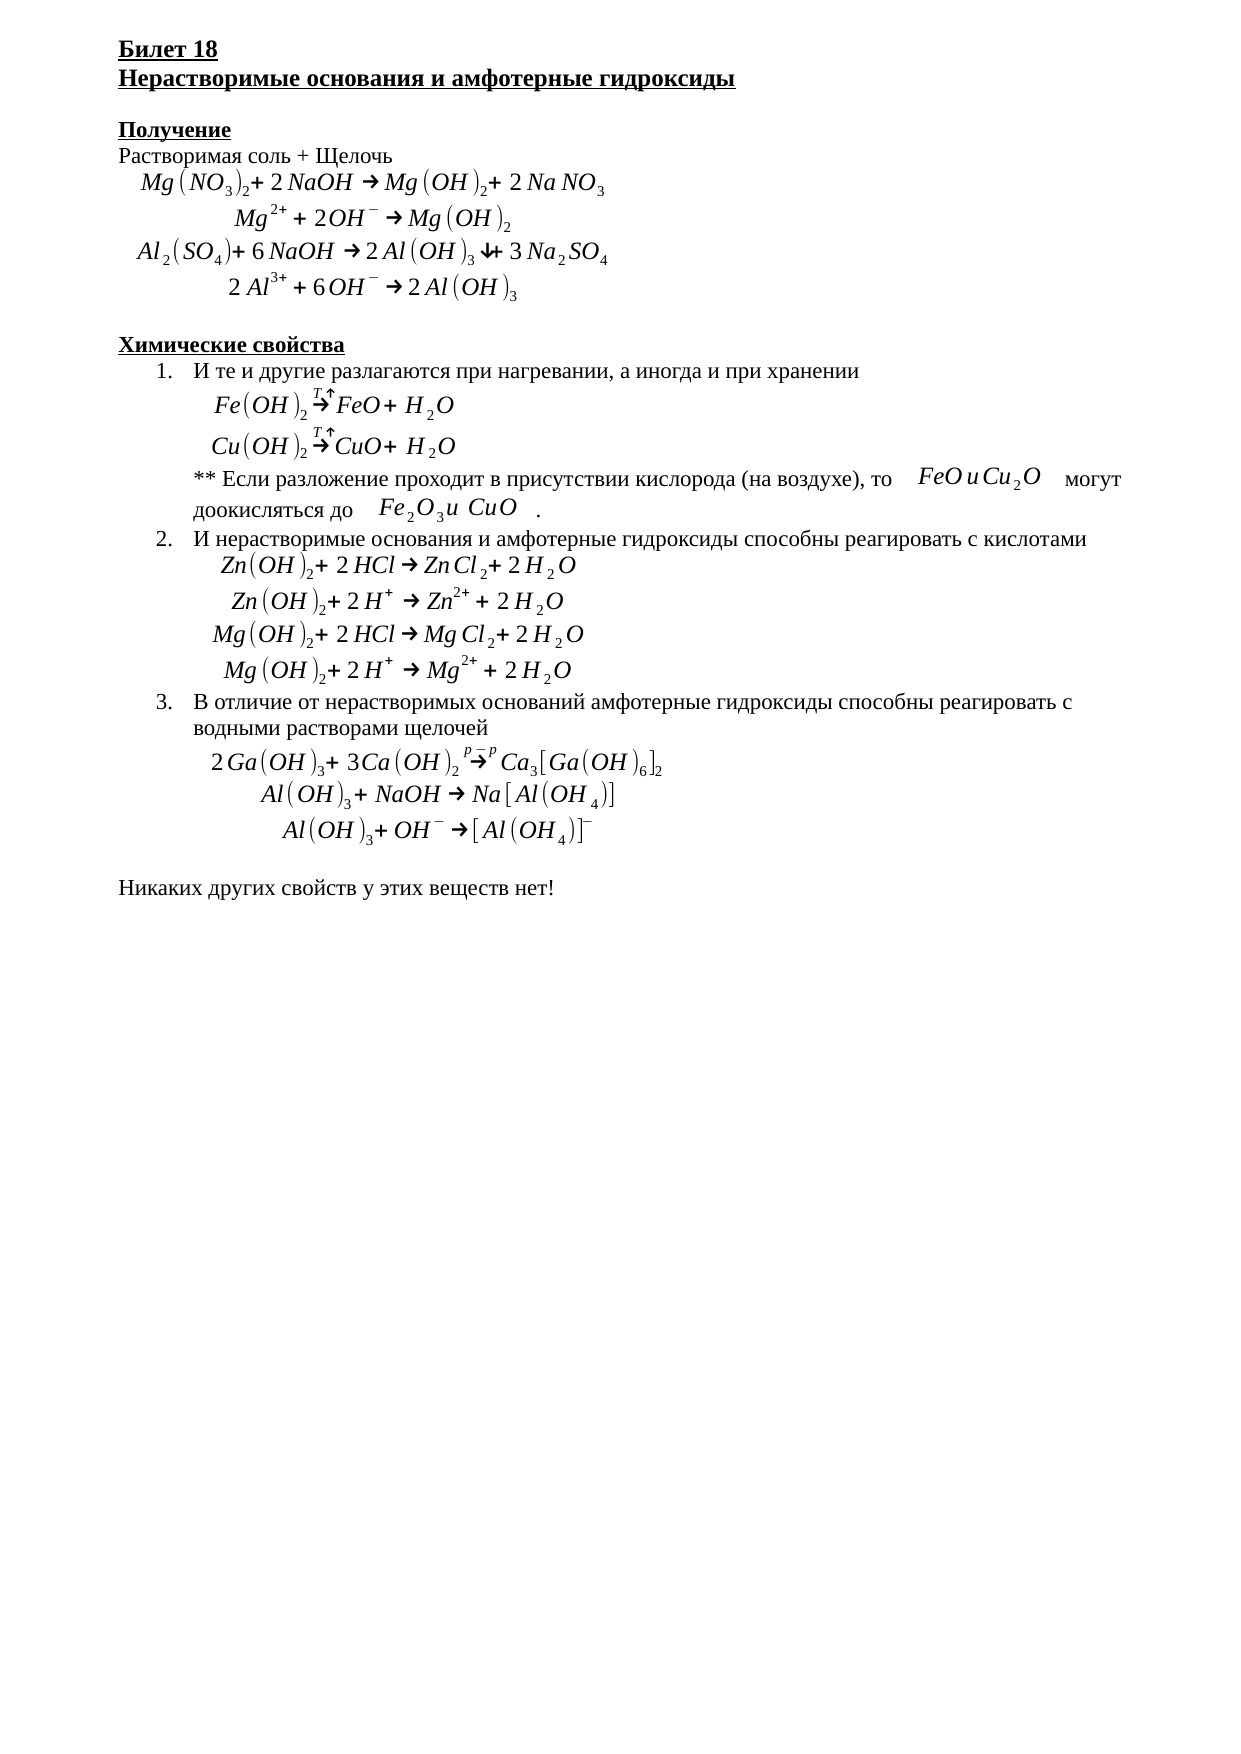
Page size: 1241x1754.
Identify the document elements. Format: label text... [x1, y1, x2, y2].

list ** Если разложение проходит в присутствии кислорода (на воздухе), то могут доокисляться до . [156, 463, 1122, 525]
list И нерастворимые основания и амфотерные гидроксиды способны реагировать с кислотами [156, 525, 1122, 552]
list В отличие от нерастворимых оснований амфотерные гидроксиды способны реагировать с водными растворами щелочей [156, 688, 1122, 740]
text Химические свойства [118, 331, 1122, 358]
text Никаких других свойств у этих веществ нет! [118, 874, 1122, 901]
text Билет 18 [118, 34, 1122, 63]
text Растворимая соль + Щелочь [118, 142, 1122, 169]
text Получение [118, 116, 1122, 142]
list И те и другие разлагаются при нагревании, а иногда и при хранении [156, 358, 1122, 384]
text Нерастворимые основания и амфотерные гидроксиды [118, 63, 1122, 92]
